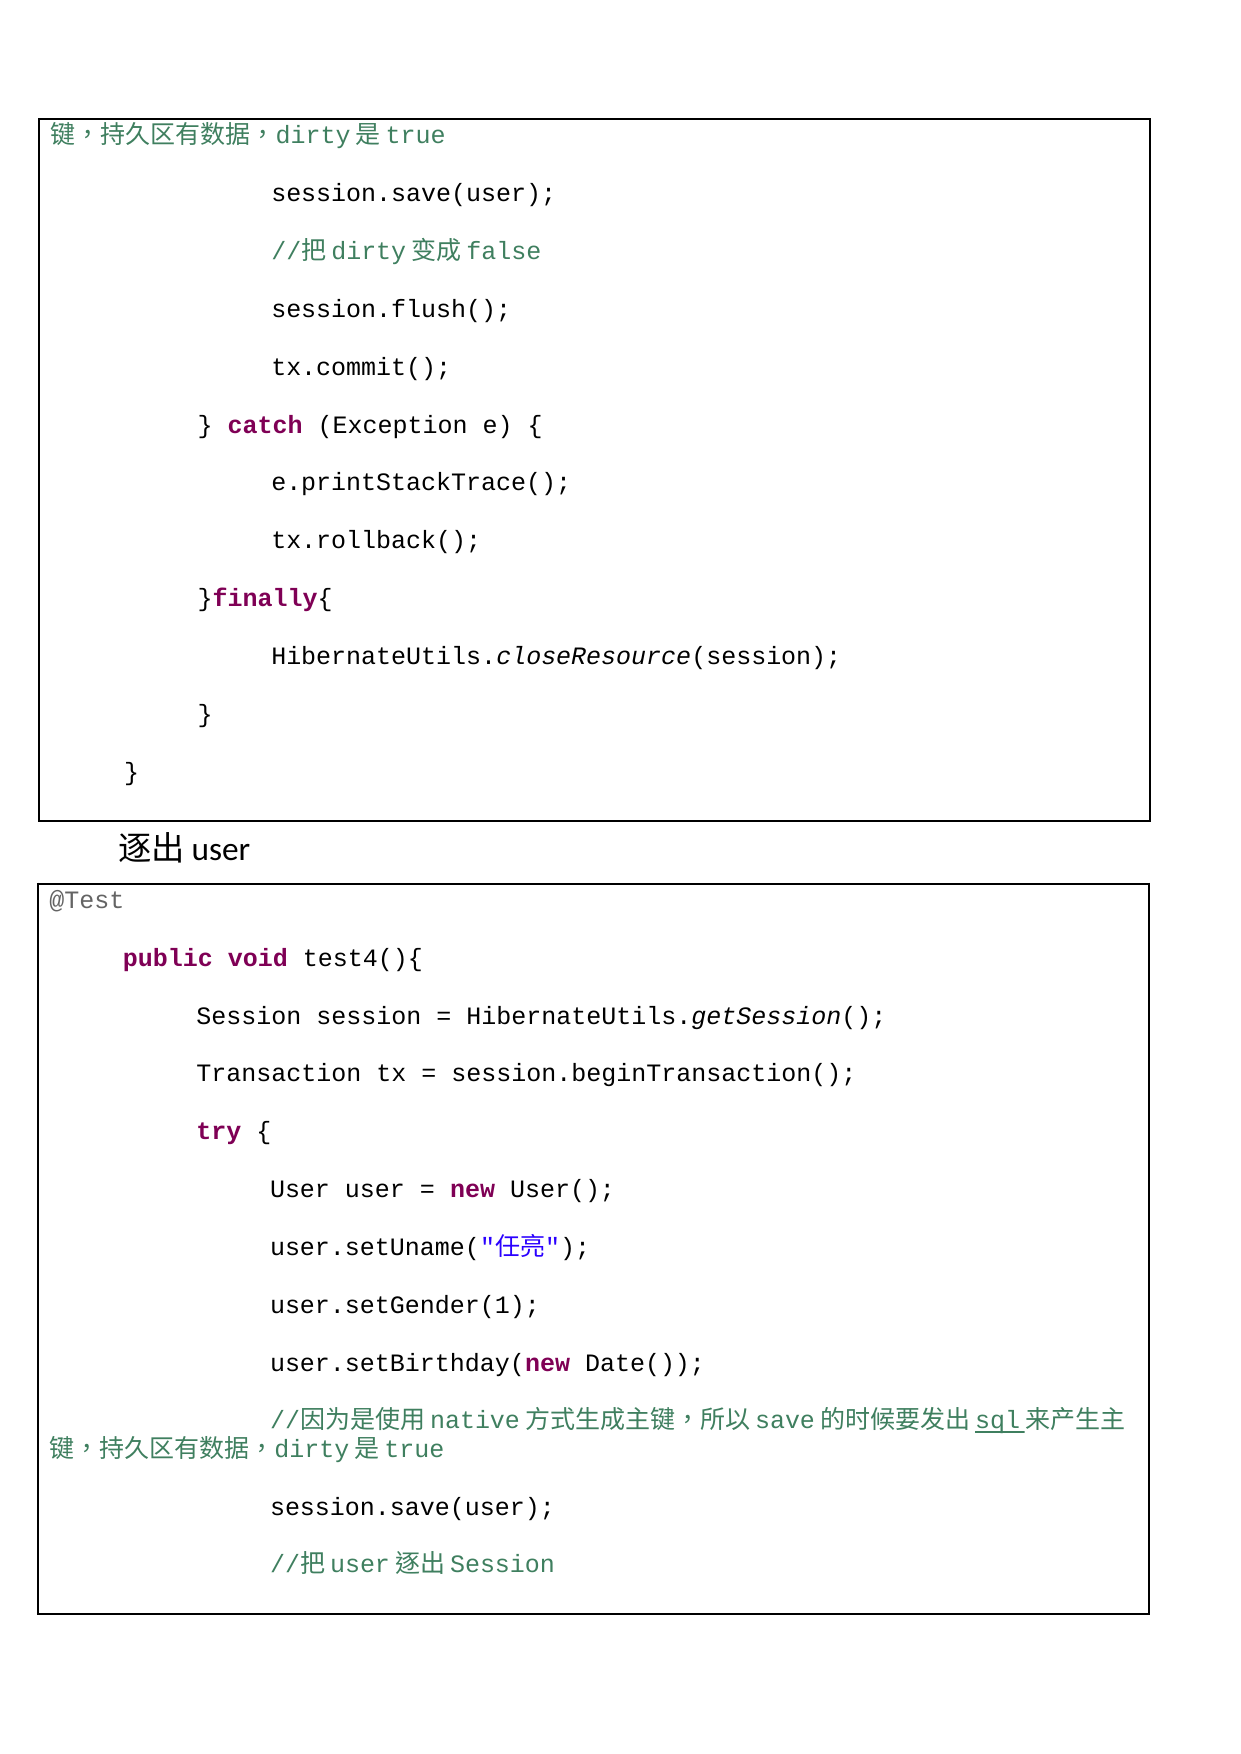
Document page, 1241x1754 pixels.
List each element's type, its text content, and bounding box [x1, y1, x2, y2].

text 逐出user [118, 822, 1122, 870]
table_header @Test public void test4(){ Session session = HibernateUtils.getSession(); Transaction tx = session.beginTransaction(); try { User user = new User(); user.setUname("任亮"); user.setGender(1); user.setBirthday(new Date()); //因为是使用native方式生成主键，所以save的时候要发出sql来产生主键，持久区有数据，dirty是true session.save(user); //把user逐出Session [39, 885, 1148, 1613]
table_header 键，持久区有数据，dirty是true session.save(user); //把dirty变成false session.flush(); tx.commit(); } catch (Exception e) { e.printStackTrace(); tx.rollback(); }finally{ HibernateUtils.closeResource(session); } } [40, 120, 1149, 820]
